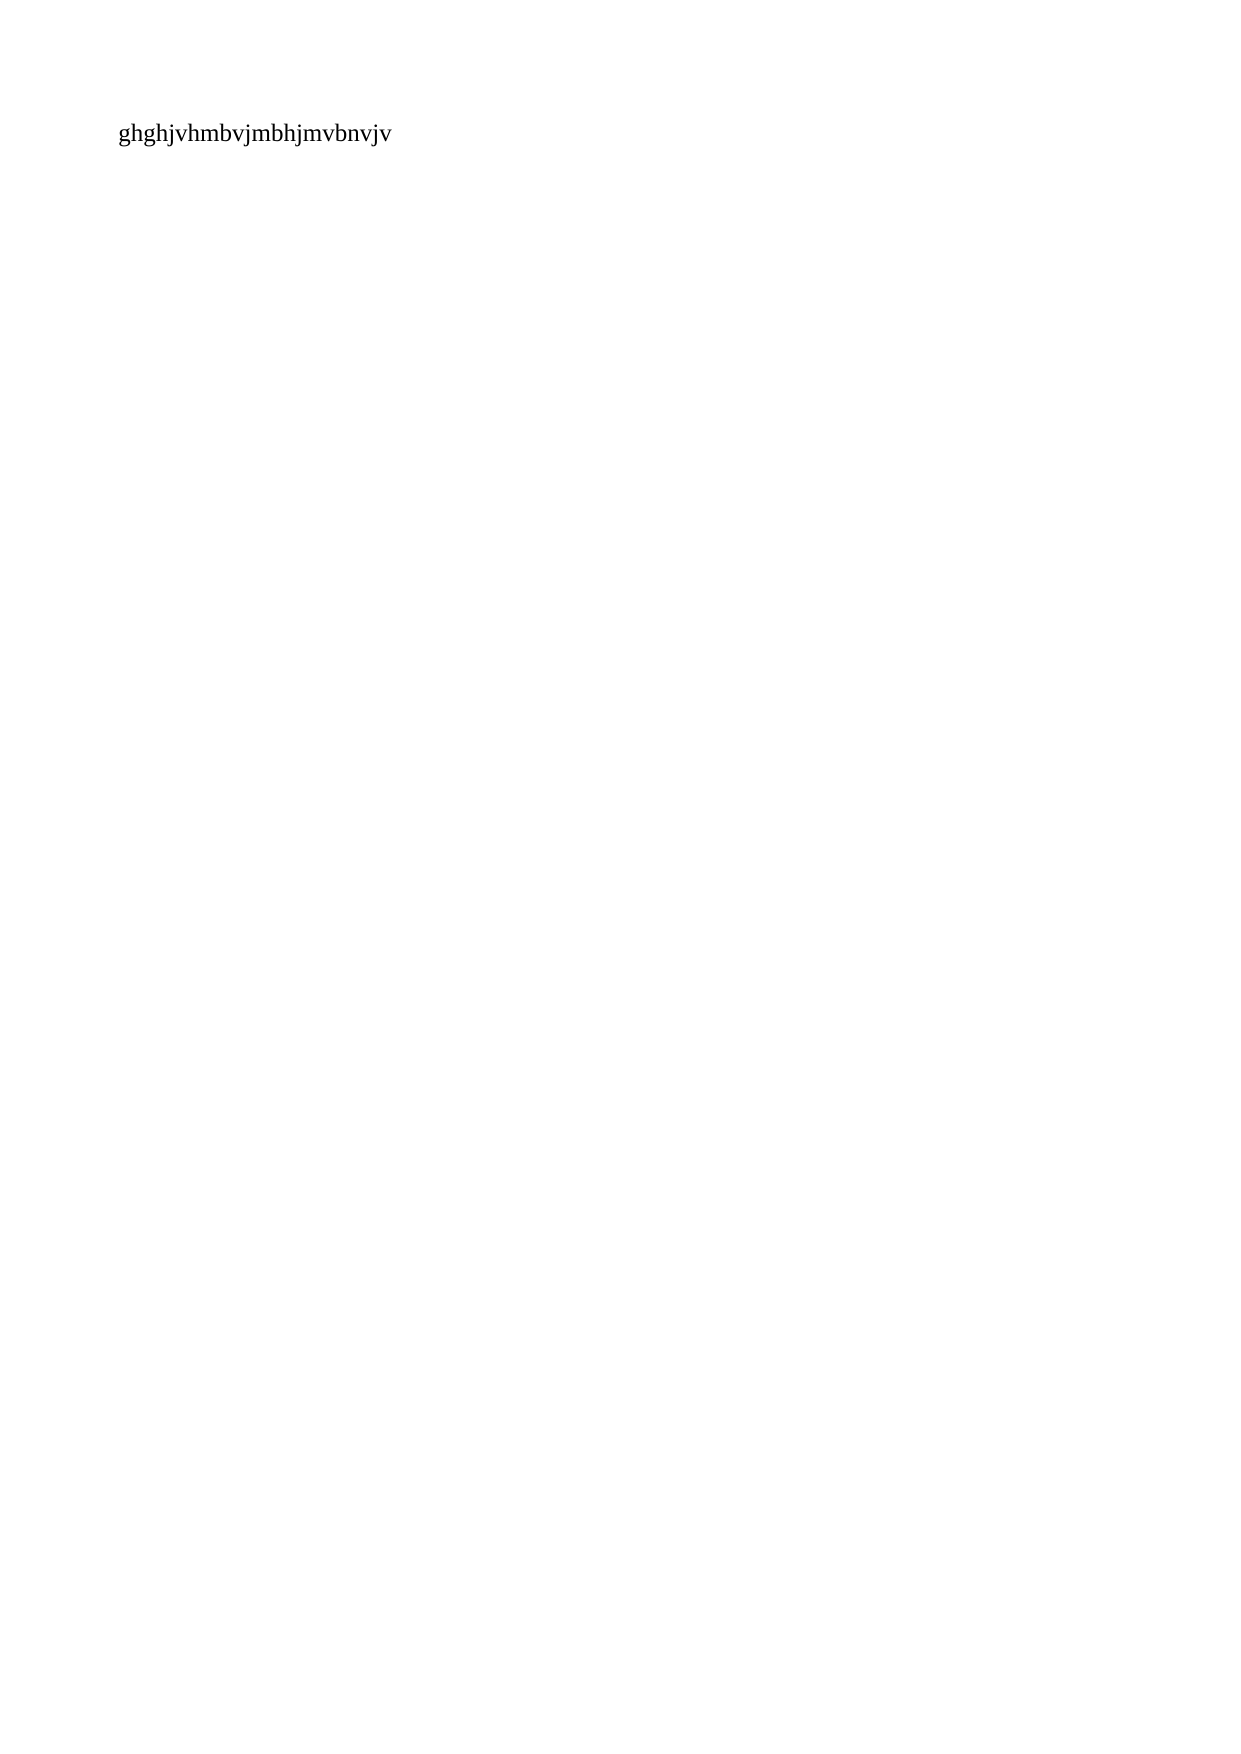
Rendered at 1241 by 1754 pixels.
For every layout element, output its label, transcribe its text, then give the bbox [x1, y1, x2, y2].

text ghghjvhmbvjmbhjmvbnvjv [118, 118, 1122, 147]
